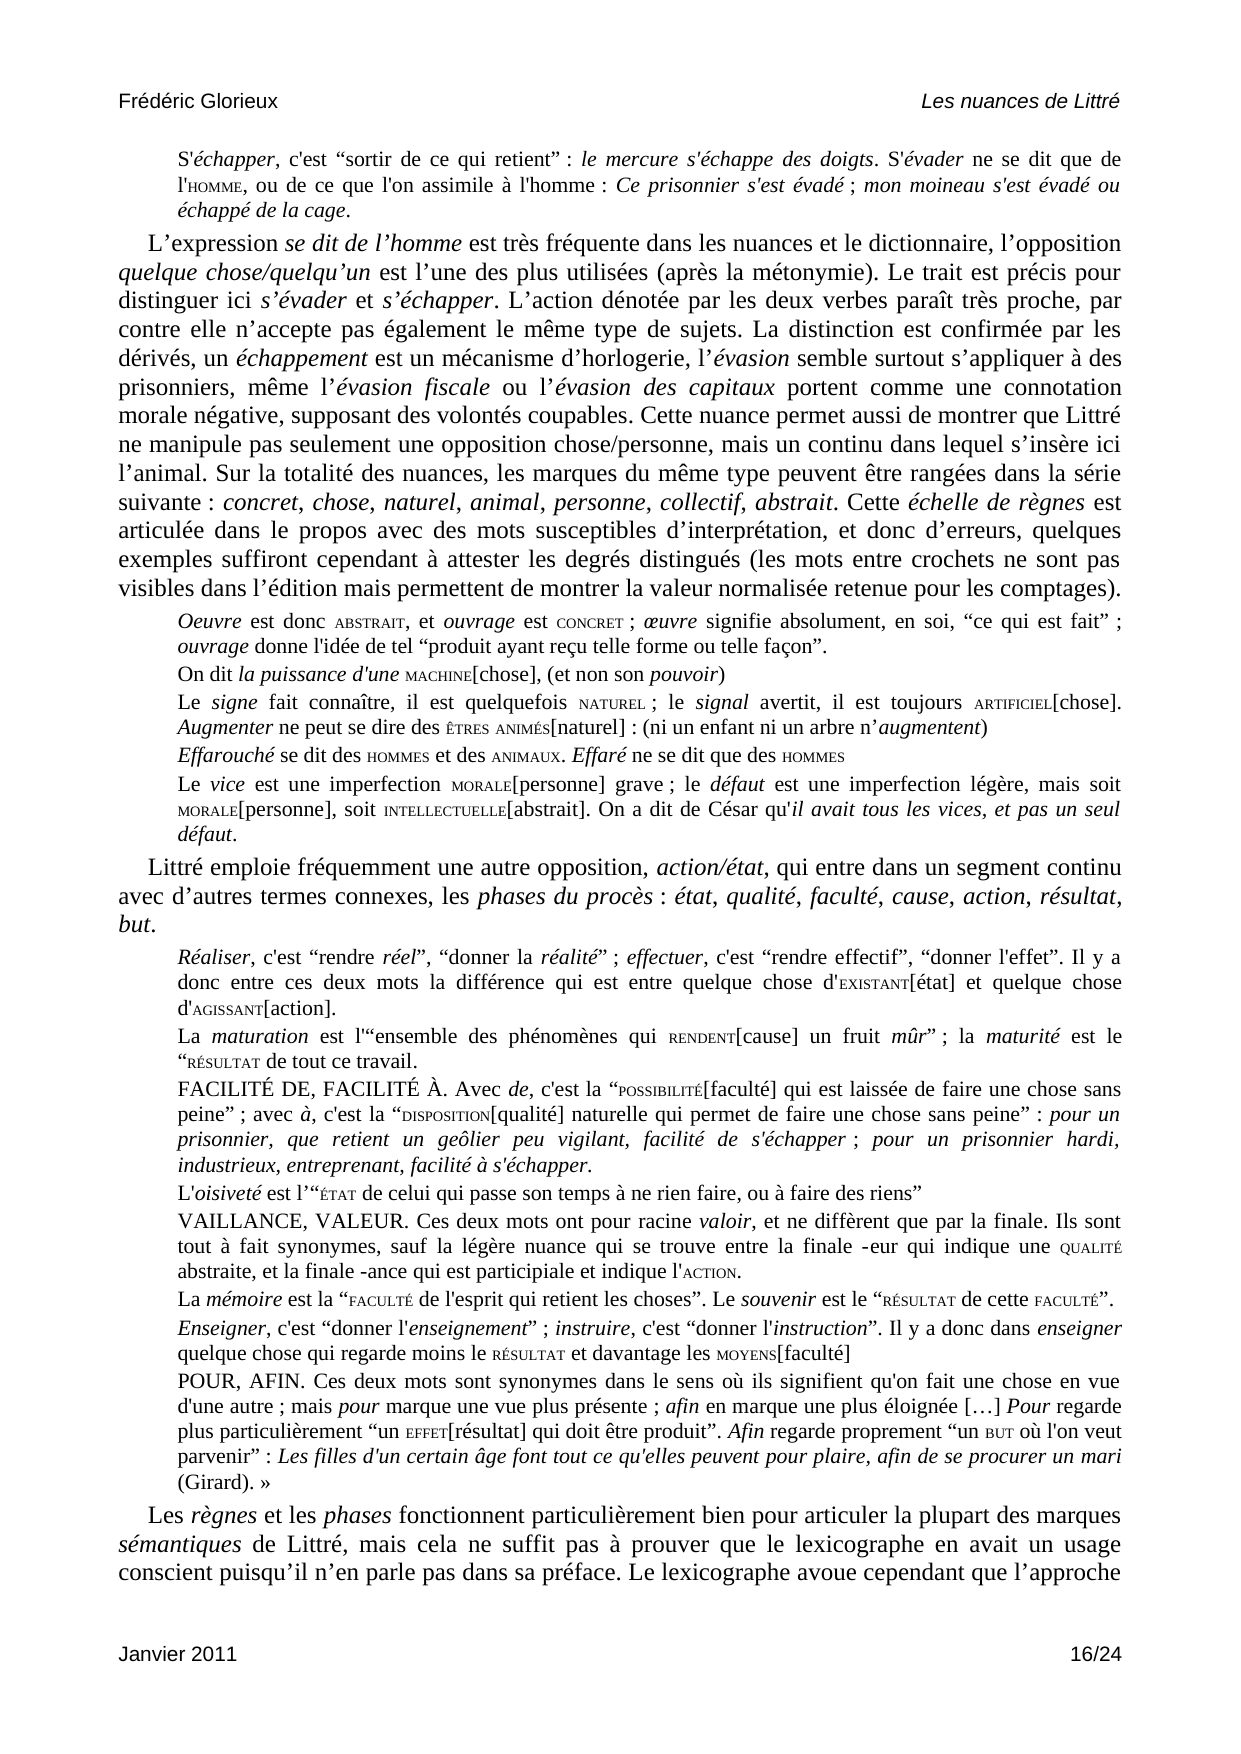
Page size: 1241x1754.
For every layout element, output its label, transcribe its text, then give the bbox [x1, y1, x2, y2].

text Oeuvre est donc abstrait, et ouvrage est concret ; œuvre signifie absolument, en soi, “ce qui est fait” ; ouvrage donne l'idée de tel “produit ayant reçu telle forme ou telle façon”. [177, 608, 1122, 658]
text La mémoire est la “faculté de l'esprit qui retient les choses”. Le souvenir est le “résultat de cette faculté”. [177, 1286, 1122, 1312]
text On dit la puissance d'une machine[chose], (et non son pouvoir) [177, 661, 1122, 686]
text Enseigner, c'est “donner l'enseignement” ; instruire, c'est “donner l'instruction”. Il y a donc dans enseigner quelque chose qui regarde moins le résultat et davantage les moyens[faculté] [177, 1314, 1122, 1365]
text Effarouché se dit des hommes et des animaux. Effaré ne se dit que des hommes [177, 742, 1122, 768]
text FACILITÉ DE, FACILITÉ À. Avec de, c'est la “possibilité[faculté] qui est laissée de faire une chose sans peine” ; avec à, c'est la “disposition[qualité] naturelle qui permet de faire une chose sans peine” : pour un prisonnier, que retient un geôlier peu vigilant, facilité de s'échapper ; pour un prisonnier hardi, industrieux, entreprenant, facilité à s'échapper. [177, 1076, 1122, 1177]
text Les règnes et les phases fonctionnent particulièrement bien pour articuler la plupart des marques sémantiques de Littré, mais cela ne suffit pas à prouver que le lexicographe en avait un usage conscient puisqu’il n’en parle pas dans sa préface. Le lexicographe avoue cependant que l’approche [118, 1500, 1122, 1586]
text Le vice est une imperfection morale[personne] grave ; le défaut est une imperfection légère, mais soit morale[personne], soit intellectuelle[abstrait]. On a dit de César qu'il avait tous les vices, et pas un seul défaut. [177, 771, 1122, 846]
text Le signe fait connaître, il est quelquefois naturel ; le signal avertit, il est toujours artificiel[chose]. Augmenter ne peut se dire des êtres animés[naturel] : (ni un enfant ni un arbre n’augmentent) [177, 689, 1122, 739]
text Littré emploie fréquemment une autre opposition, action/état, qui entre dans un segment continu avec d’autres termes connexes, les phases du procès : état, qualité, faculté, cause, action, résultat, but. [118, 852, 1122, 938]
text L’expression se dit de l’homme est très fréquente dans les nuances et le dictionnaire, l’opposition quelque chose/quelqu’un est l’une des plus utilisées (après la métonymie). Le trait est précis pour distinguer ici s’évader et s’échapper. L’action dénotée par les deux verbes paraît très proche, par contre elle n’accepte pas également le même type de sujets. La distinction est confirmée par les dérivés, un échappement est un mécanisme d’horlogerie, l’évasion semble surtout s’appliquer à des prisonniers, même l’évasion fiscale ou l’évasion des capitaux portent comme une connotation morale négative, supposant des volontés coupables. Cette nuance permet aussi de montrer que Littré ne manipule pas seulement une opposition chose/personne, mais un continu dans lequel s’insère ici l’animal. Sur la totalité des nuances, les marques du même type peuvent être rangées dans la série suivante : concret, chose, naturel, animal, personne, collectif, abstrait. Cette échelle de règnes est articulée dans le propos avec des mots susceptibles d’interprétation, et donc d’erreurs, quelques exemples suffiront cependant à attester les degrés distingués (les mots entre crochets ne sont pas visibles dans l’édition mais permettent de montrer la valeur normalisée retenue pour les comptages). [118, 228, 1122, 602]
text POUR, AFIN. Ces deux mots sont synonymes dans le sens où ils signifient qu'on fait une chose en vue d'une autre ; mais pour marque une vue plus présente ; afin en marque une plus éloignée […] Pour regarde plus particulièrement “un effet[résultat] qui doit être produit”. Afin regarde proprement “un but où l'on veut parvenir” : Les filles d'un certain âge font tout ce qu'elles peuvent pour plaire, afin de se procurer un mari (Girard). » [177, 1368, 1122, 1494]
text S'échapper, c'est “sortir de ce qui retient” : le mercure s'échappe des doigts. S'évader ne se dit que de l'homme, ou de ce que l'on assimile à l'homme : Ce prisonnier s'est évadé ; mon moineau s'est évadé ou échappé de la cage. [177, 146, 1122, 222]
text L'oisiveté est l’“état de celui qui passe son temps à ne rien faire, ou à faire des riens” [177, 1180, 1122, 1205]
text Réaliser, c'est “rendre réel”, “donner la réalité” ; effectuer, c'est “rendre effectif”, “donner l'effet”. Il y a donc entre ces deux mots la différence qui est entre quelque chose d'existant[état] et quelque chose d'agissant[action]. [177, 944, 1122, 1020]
text VAILLANCE, VALEUR. Ces deux mots ont pour racine valoir, et ne diffèrent que par la finale. Ils sont tout à fait synonymes, sauf la légère nuance qui se trouve entre la finale -eur qui indique une qualité abstraite, et la finale -ance qui est participiale et indique l'action. [177, 1208, 1122, 1283]
text La maturation est l'“ensemble des phénomènes qui rendent[cause] un fruit mûr” ; la maturité est le “résultat de tout ce travail. [177, 1023, 1122, 1073]
